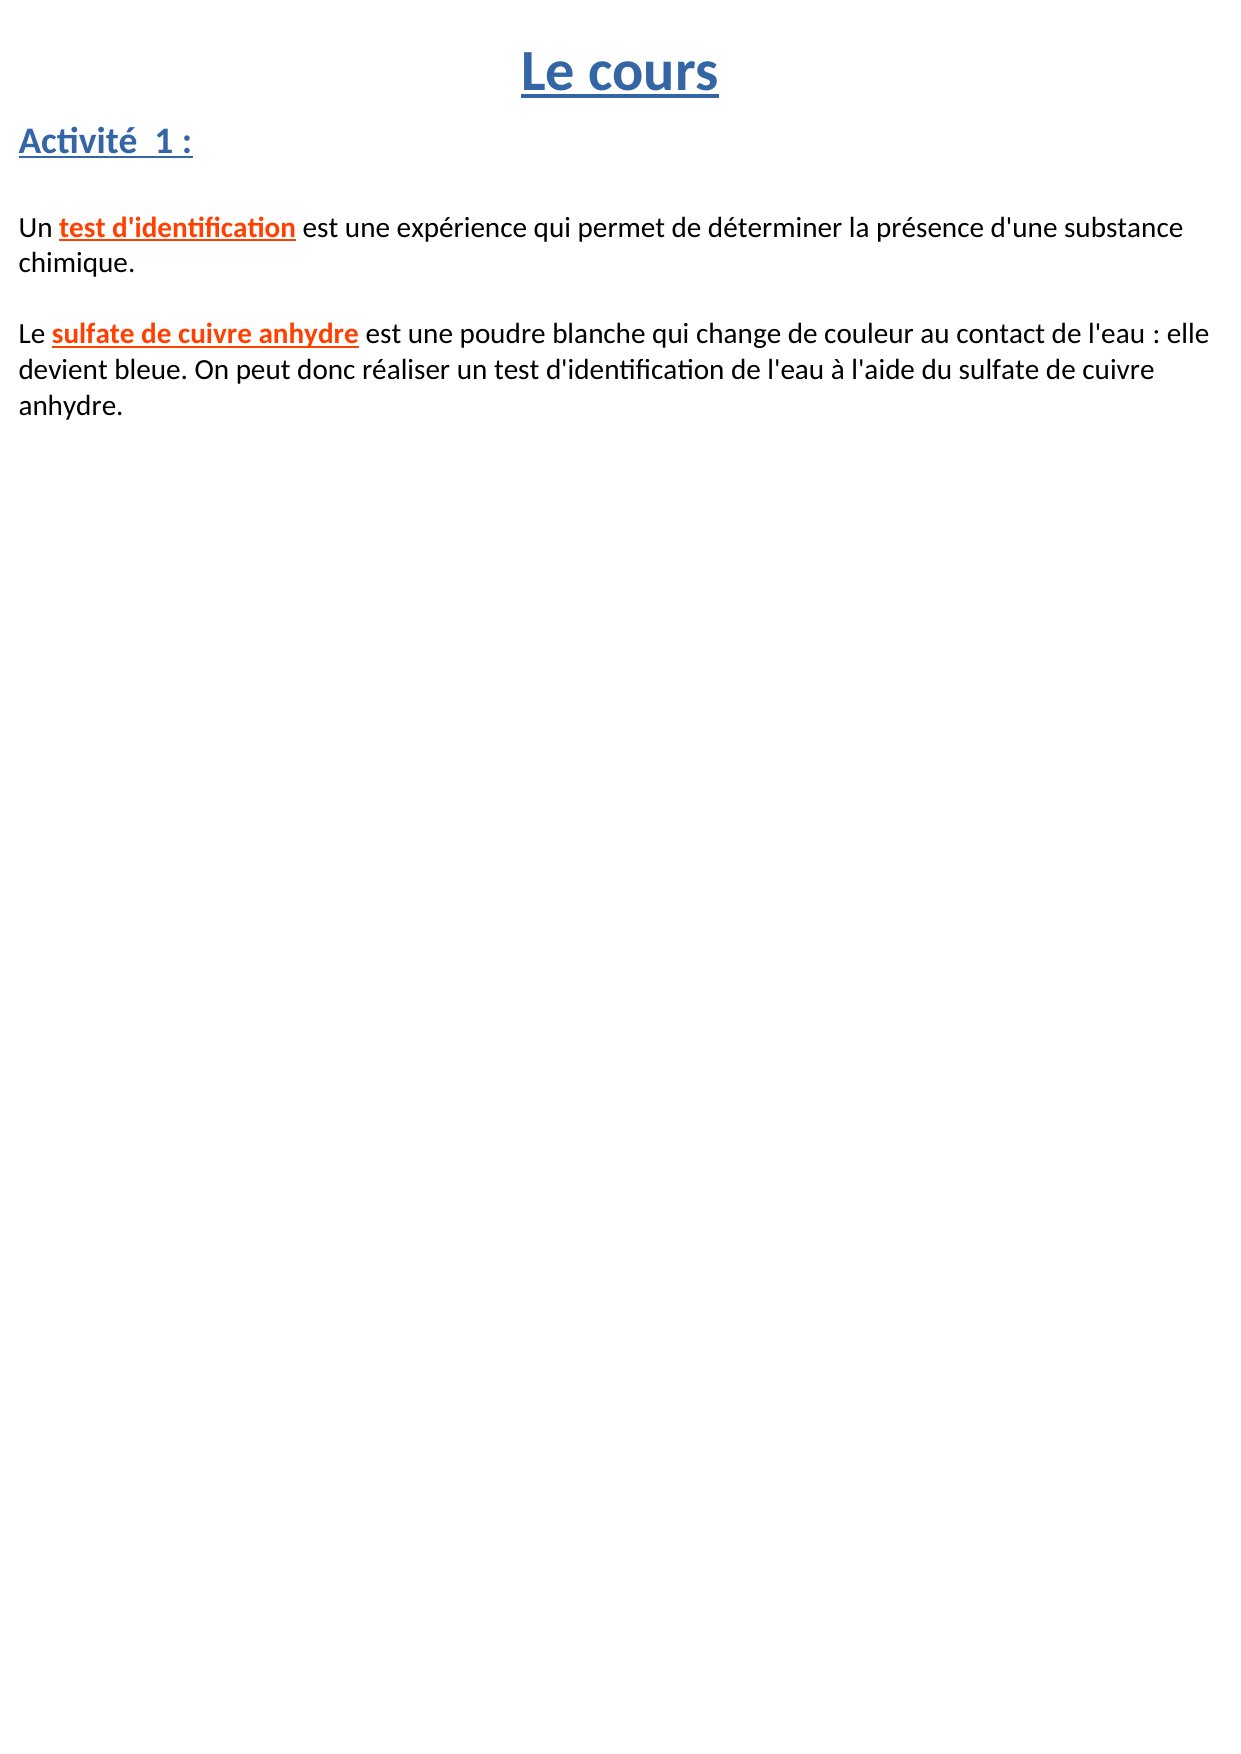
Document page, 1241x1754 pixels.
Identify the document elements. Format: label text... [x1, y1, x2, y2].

text Activité 1 : [18, 117, 1221, 163]
title Le cours [18, 33, 1221, 104]
text Un test d'identification est une expérience qui permet de déterminer la présence d'une substance chimique. [18, 209, 1221, 280]
text Le sulfate de cuivre anhydre est une poudre blanche qui change de couleur au contact de l'eau : elle devient bleue. On peut donc réaliser un test d'identification de l'eau à l'aide du sulfate de cuivre anhydre. [18, 316, 1221, 422]
